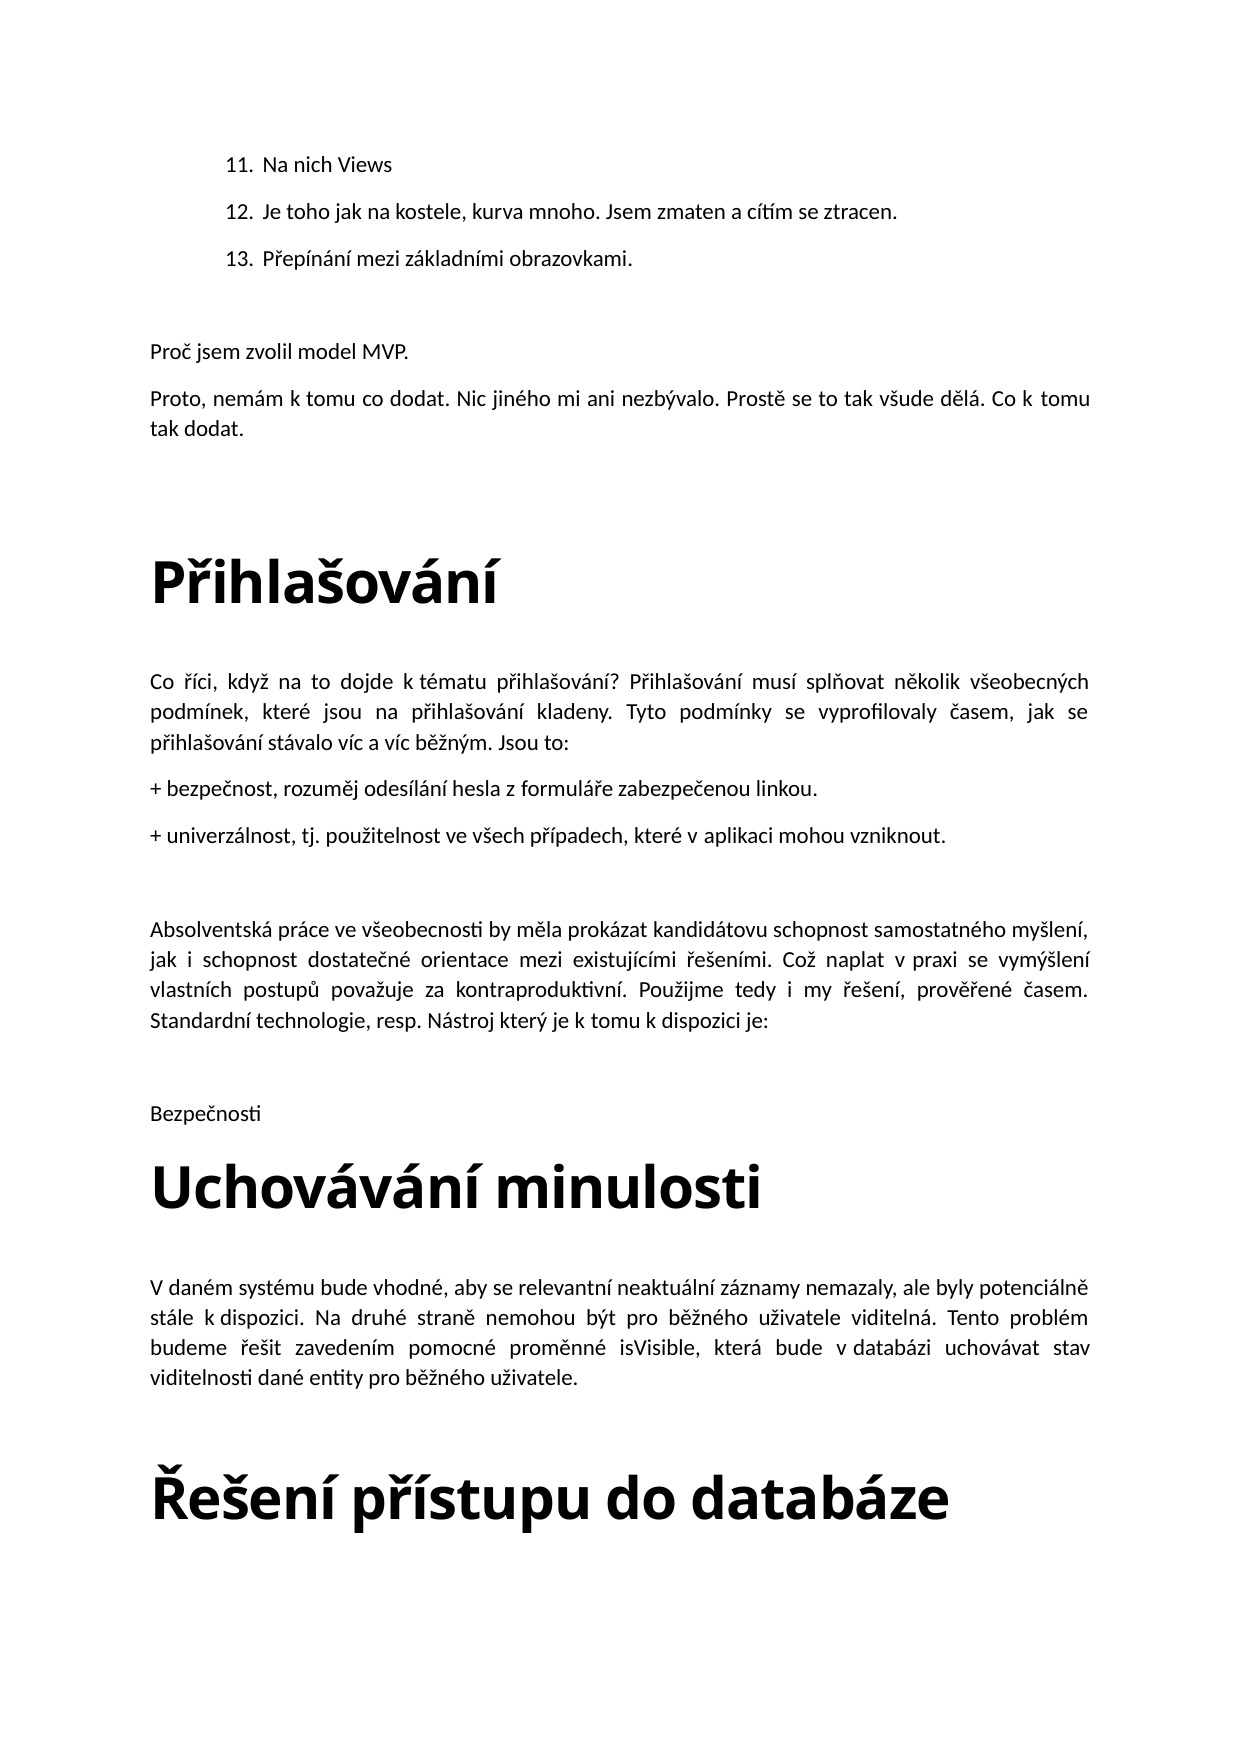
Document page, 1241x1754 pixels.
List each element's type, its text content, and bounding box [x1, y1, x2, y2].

list Na nich Views [225, 150, 1090, 178]
text Bezpečnosti [150, 1099, 1090, 1128]
text Proto, nemám k tomu co dodat. Nic jiného mi ani nezbývalo. Prostě se to tak všude dělá. Co k tomu tak dodat. [150, 384, 1090, 443]
title Přihlašování [150, 541, 1090, 620]
title Uchovávání minulosti [150, 1146, 1090, 1226]
text + bezpečnost, rozuměj odesílání hesla z formuláře zabezpečenou linkou. [150, 774, 1090, 803]
text Proč jsem zvolil model MVP. [150, 337, 1090, 366]
list Je toho jak na kostele, kurva mnoho. Jsem zmaten a cítím se ztracen. [225, 197, 1090, 225]
text + univerzálnost, tj. použitelnost ve všech případech, které v aplikaci mohou vzniknout. [150, 821, 1090, 849]
text Co říci, když na to dojde k tématu přihlašování? Přihlašování musí splňovat několik všeobecných podmínek, které jsou na přihlašování kladeny. Tyto podmínky se vyprofilovaly časem, jak se přihlašování stávalo víc a víc běžným. Jsou to: [150, 667, 1090, 756]
list Přepínání mezi základními obrazovkami. [225, 244, 1090, 272]
text Absolventská práce ve všeobecnosti by měla prokázat kandidátovu schopnost samostatného myšlení, jak i schopnost dostatečné orientace mezi existujícími řešeními. Což naplat v praxi se vymýšlení vlastních postupů považuje za kontraproduktivní. Použijme tedy i my řešení, prověřené časem. Standardní technologie, resp. Nástroj který je k tomu k dispozici je: [150, 915, 1090, 1034]
text V daném systému bude vhodné, aby se relevantní neaktuální záznamy nemazaly, ale byly potenciálně stále k dispozici. Na druhé straně nemohou být pro běžného uživatele viditelná. Tento problém budeme řešit zavedením pomocné proměnné isVisible, která bude v databázi uchovávat stav viditelnosti dané entity pro běžného uživatele. [150, 1273, 1090, 1391]
title Řešení přístupu do databáze [150, 1457, 1090, 1537]
